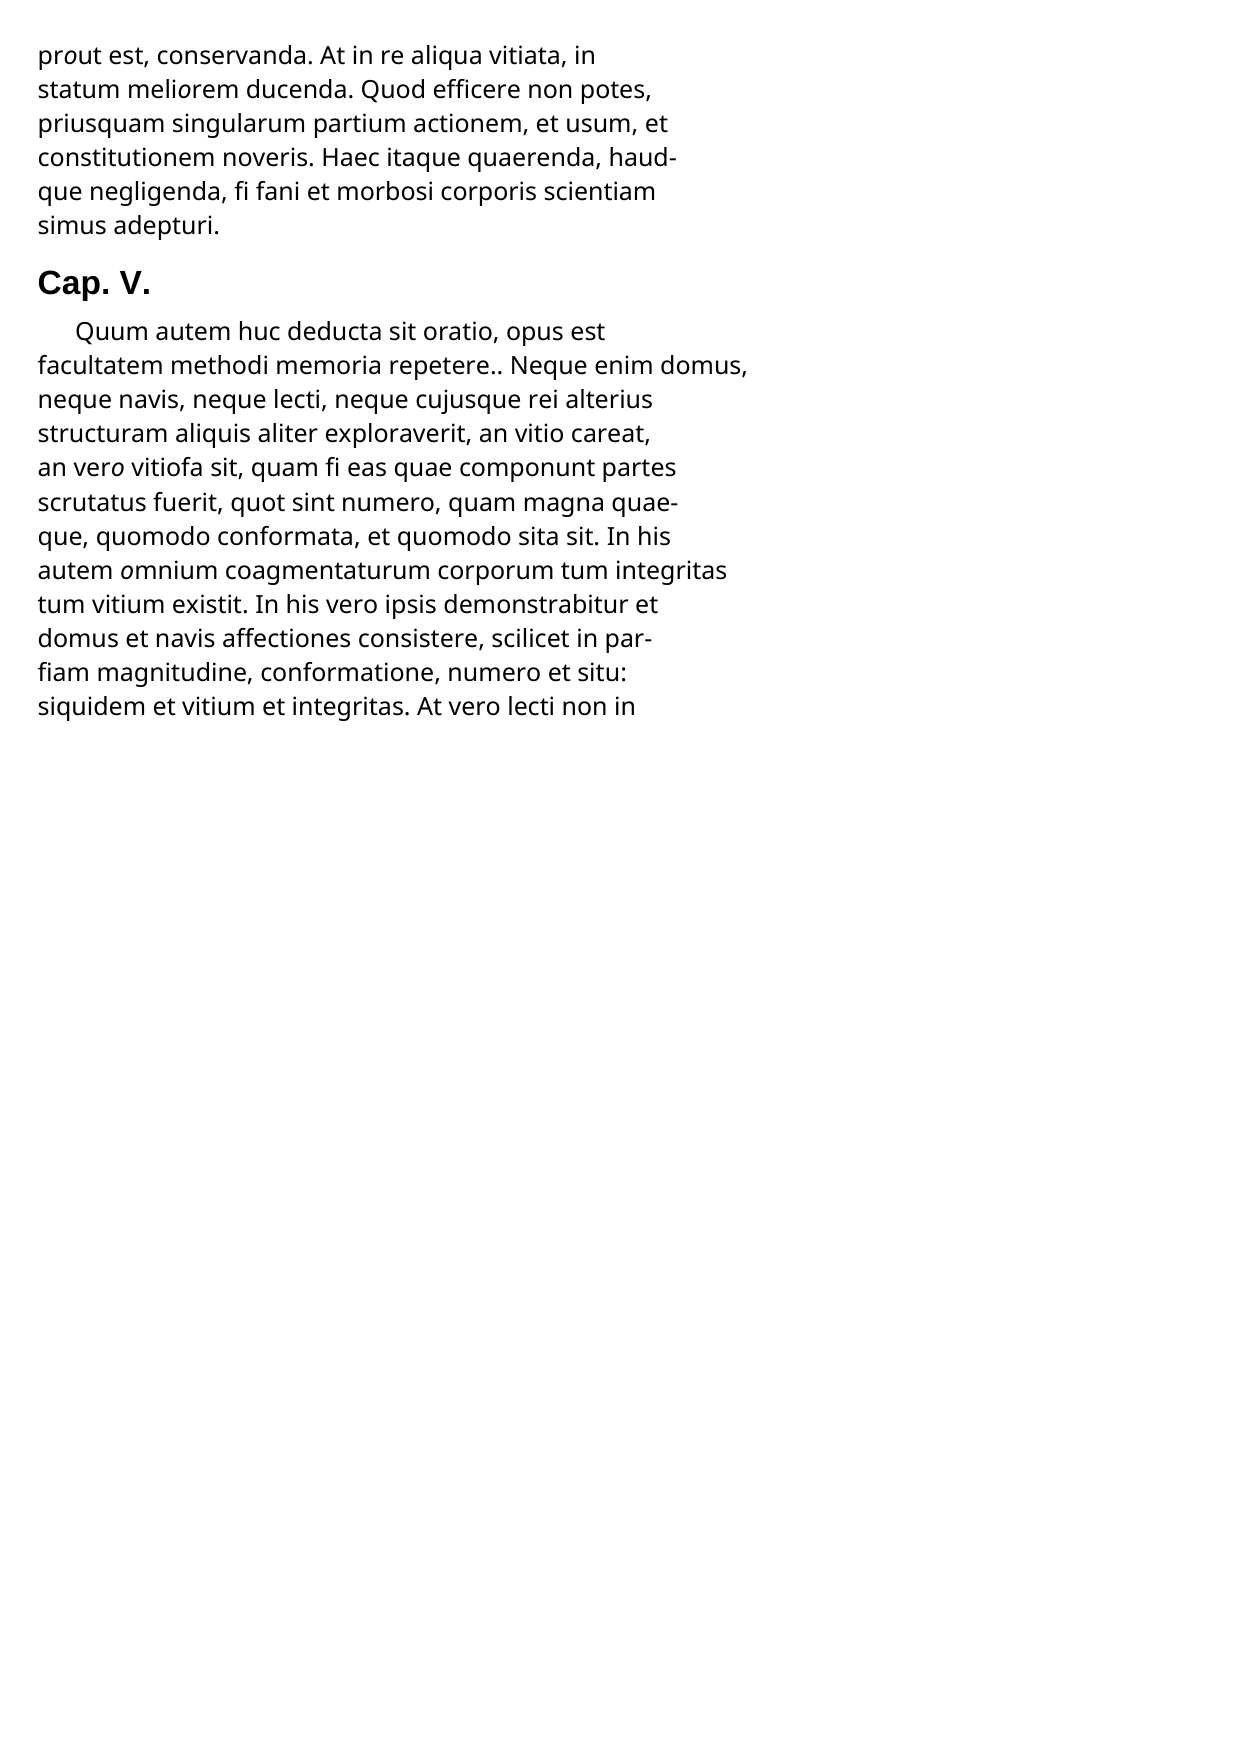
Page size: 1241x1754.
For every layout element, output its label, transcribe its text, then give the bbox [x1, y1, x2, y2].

subtitle Cap. V. [37, 263, 1203, 301]
text Quum autem huc deducta sit oratio, opus est facultatem methodi memoria repetere.. Neque enim domus, neque navis, neque lecti, neque cujusque rei alterius structuram aliquis aliter exploraverit, an vitio careat, an vero vitiofa sit, quam fi eas quae componunt partes scrutatus fuerit, quot sint numero, quam magna quae- que, quomodo conformata, et quomodo sita sit. In his autem omnium coagmentaturum corporum tum integritas tum vitium existit. In his vero ipsis demonstrabitur et domus et navis affectiones consistere, scilicet in par- fiam magnitudine, conformatione, numero et situ: siquidem et vitium et integritas. At vero lecti non in [37, 314, 1203, 723]
text prout est, conservanda. At in re aliqua vitiata, in statum meliorem ducenda. Quod efficere non potes, priusquam singularum partium actionem, et usum, et constitutionem noveris. Haec itaque quaerenda, haud- que negligenda, fi fani et morbosi corporis scientiam simus adepturi. [37, 37, 1203, 242]
